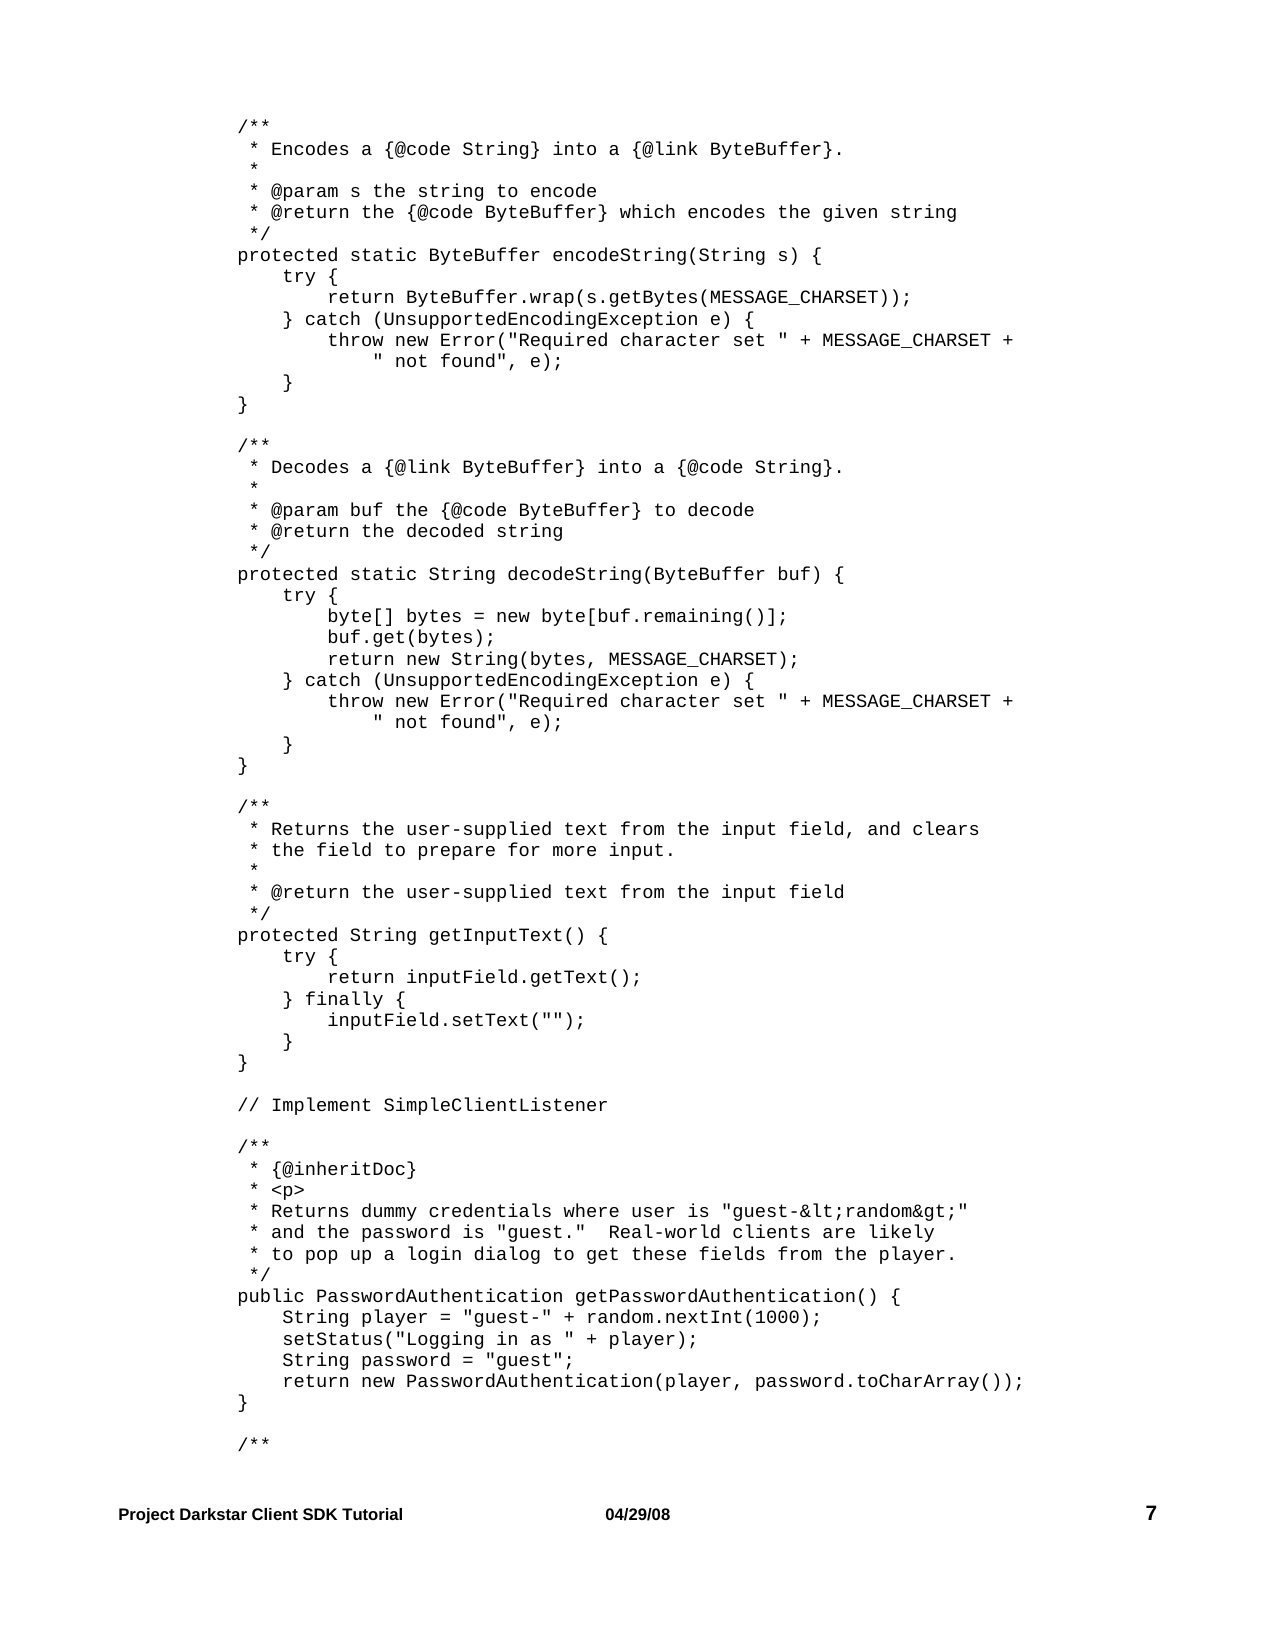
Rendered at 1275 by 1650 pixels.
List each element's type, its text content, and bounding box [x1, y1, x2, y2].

text * @param buf the {@code ByteBuffer} to decode [192, 501, 1098, 522]
text * Encodes a {@code String} into a {@link ByteBuffer}. [192, 139, 1098, 161]
text } [192, 1393, 1098, 1414]
text protected static String decodeString(ByteBuffer buf) { [192, 564, 1098, 586]
text return new String(bytes, MESSAGE_CHARSET); [192, 649, 1098, 671]
text * @return the user-supplied text from the input field [192, 883, 1098, 904]
text // Implement SimpleClientListener [192, 1096, 1098, 1117]
text } finally { [192, 989, 1098, 1011]
text return ByteBuffer.wrap(s.getBytes(MESSAGE_CHARSET)); [192, 288, 1098, 309]
text " not found", e); [192, 352, 1098, 373]
text */ [192, 904, 1098, 926]
text } [192, 756, 1098, 777]
text protected String getInputText() { [192, 926, 1098, 947]
text buf.get(bytes); [192, 628, 1098, 649]
text return inputField.getText(); [192, 968, 1098, 989]
text inputField.setText(""); [192, 1011, 1098, 1032]
text throw new Error("Required character set " + MESSAGE_CHARSET + [192, 692, 1098, 713]
text return new PasswordAuthentication(player, password.toCharArray()); [192, 1372, 1098, 1393]
text } [192, 373, 1098, 394]
text setStatus("Logging in as " + player); [192, 1329, 1098, 1351]
text * @return the {@code ByteBuffer} which encodes the given string [192, 203, 1098, 224]
text * Returns the user-supplied text from the input field, and clears [192, 819, 1098, 841]
text } catch (UnsupportedEncodingException e) { [192, 671, 1098, 692]
text try { [192, 586, 1098, 607]
text * @return the decoded string [192, 522, 1098, 543]
text throw new Error("Required character set " + MESSAGE_CHARSET + [192, 331, 1098, 352]
text * and the password is "guest." Real-world clients are likely [192, 1223, 1098, 1244]
text * the field to prepare for more input. [192, 841, 1098, 862]
text } [192, 1032, 1098, 1053]
text /** [192, 118, 1098, 139]
text * [192, 479, 1098, 501]
text /** [192, 798, 1098, 819]
text } [192, 394, 1098, 416]
text " not found", e); [192, 713, 1098, 734]
text try { [192, 267, 1098, 288]
text * to pop up a login dialog to get these fields from the player. [192, 1244, 1098, 1266]
text protected static ByteBuffer encodeString(String s) { [192, 246, 1098, 267]
text /** [192, 1436, 1098, 1457]
text /** [192, 437, 1098, 458]
text try { [192, 947, 1098, 968]
text */ [192, 224, 1098, 246]
text */ [192, 1266, 1098, 1287]
text * Returns dummy credentials where user is "guest-&lt;random&gt;" [192, 1202, 1098, 1223]
text * [192, 862, 1098, 883]
text byte[] bytes = new byte[buf.remaining()]; [192, 607, 1098, 628]
text * <p> [192, 1181, 1098, 1202]
text String password = "guest"; [192, 1351, 1098, 1372]
text } [192, 1053, 1098, 1074]
text /** [192, 1138, 1098, 1159]
text public PasswordAuthentication getPasswordAuthentication() { [192, 1287, 1098, 1308]
text */ [192, 543, 1098, 564]
text } [192, 734, 1098, 756]
text String player = "guest-" + random.nextInt(1000); [192, 1308, 1098, 1329]
text * {@inheritDoc} [192, 1159, 1098, 1181]
text } catch (UnsupportedEncodingException e) { [192, 309, 1098, 331]
text * @param s the string to encode [192, 182, 1098, 203]
text * [192, 161, 1098, 182]
text * Decodes a {@link ByteBuffer} into a {@code String}. [192, 458, 1098, 479]
